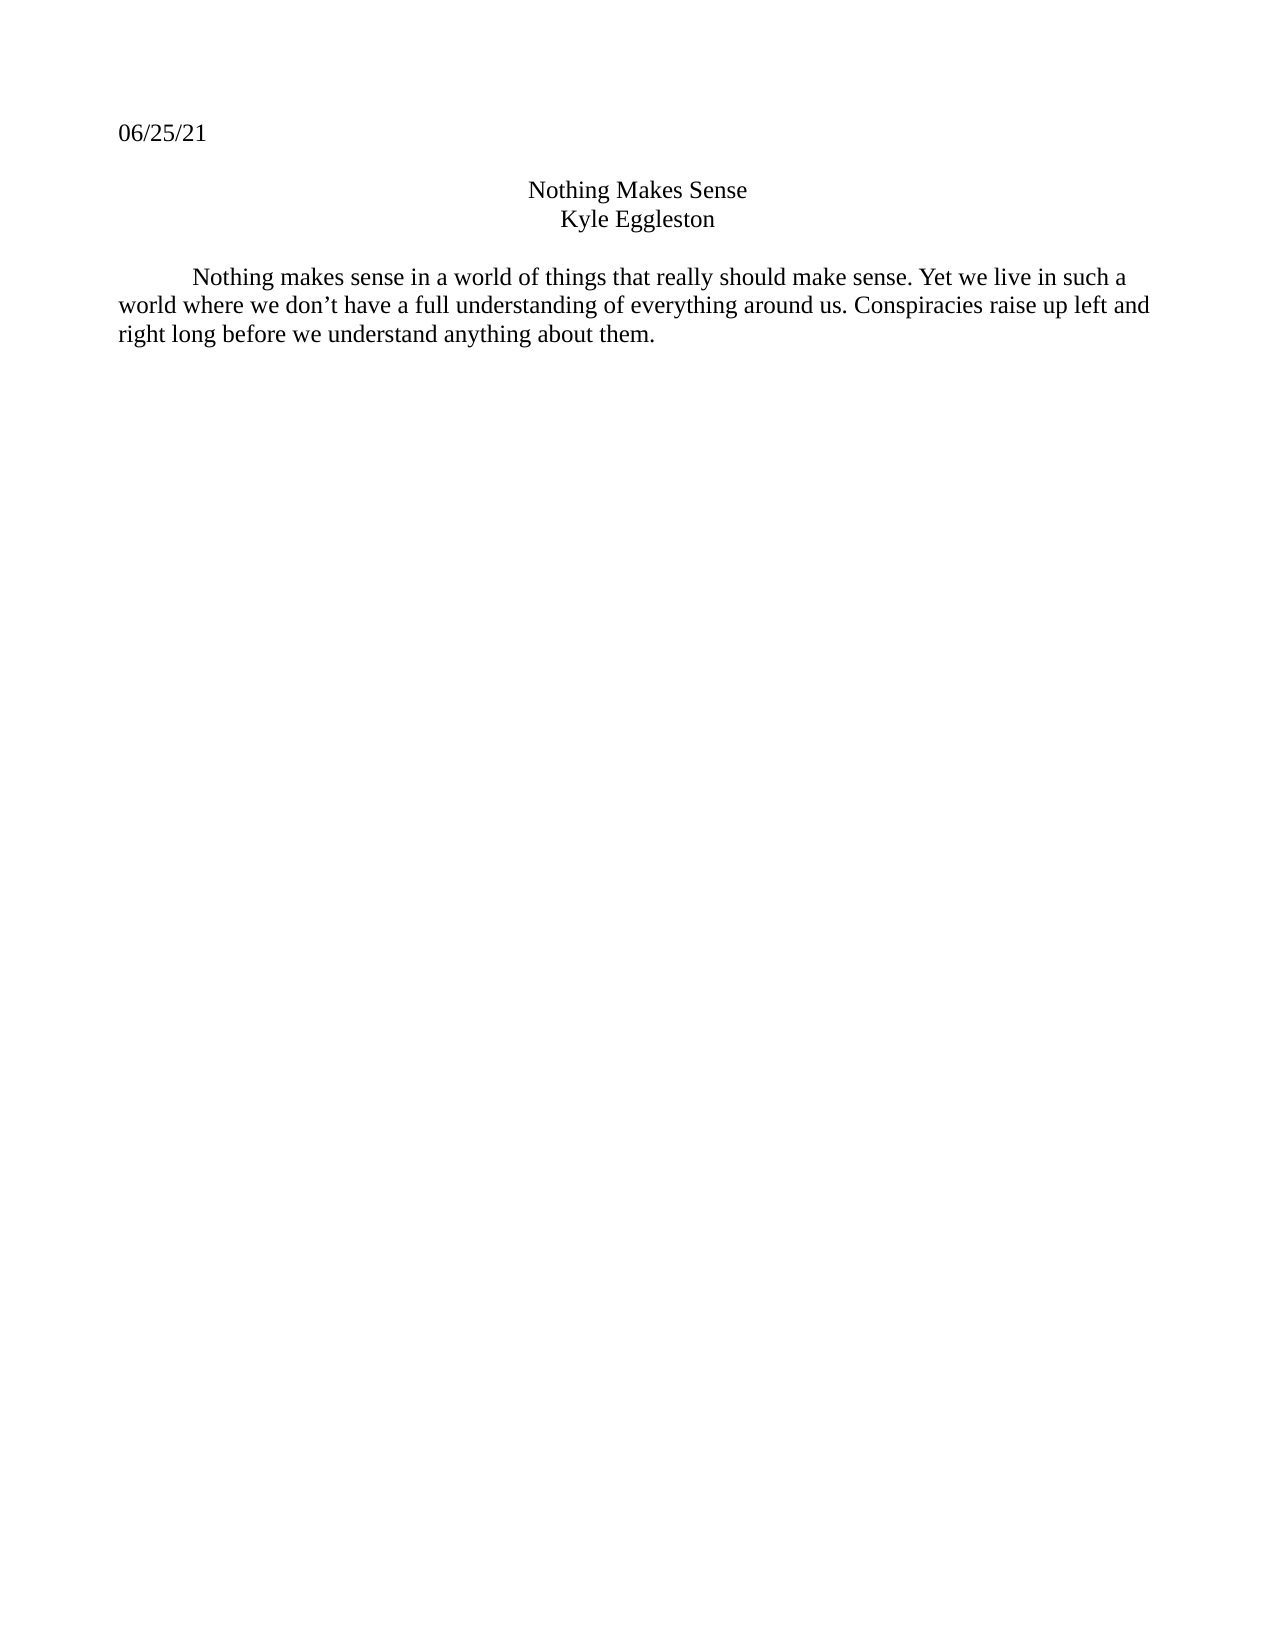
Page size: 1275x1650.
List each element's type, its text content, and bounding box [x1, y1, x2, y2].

text Nothing makes sense in a world of things that really should make sense. Yet we live in such a world where we don’t have a full understanding of everything around us. Conspiracies raise up left and right long before we understand anything about them. [118, 262, 1157, 348]
text Nothing Makes Sense [118, 176, 1157, 204]
text Kyle Eggleston [118, 204, 1157, 233]
text 06/25/21 [118, 118, 1157, 147]
